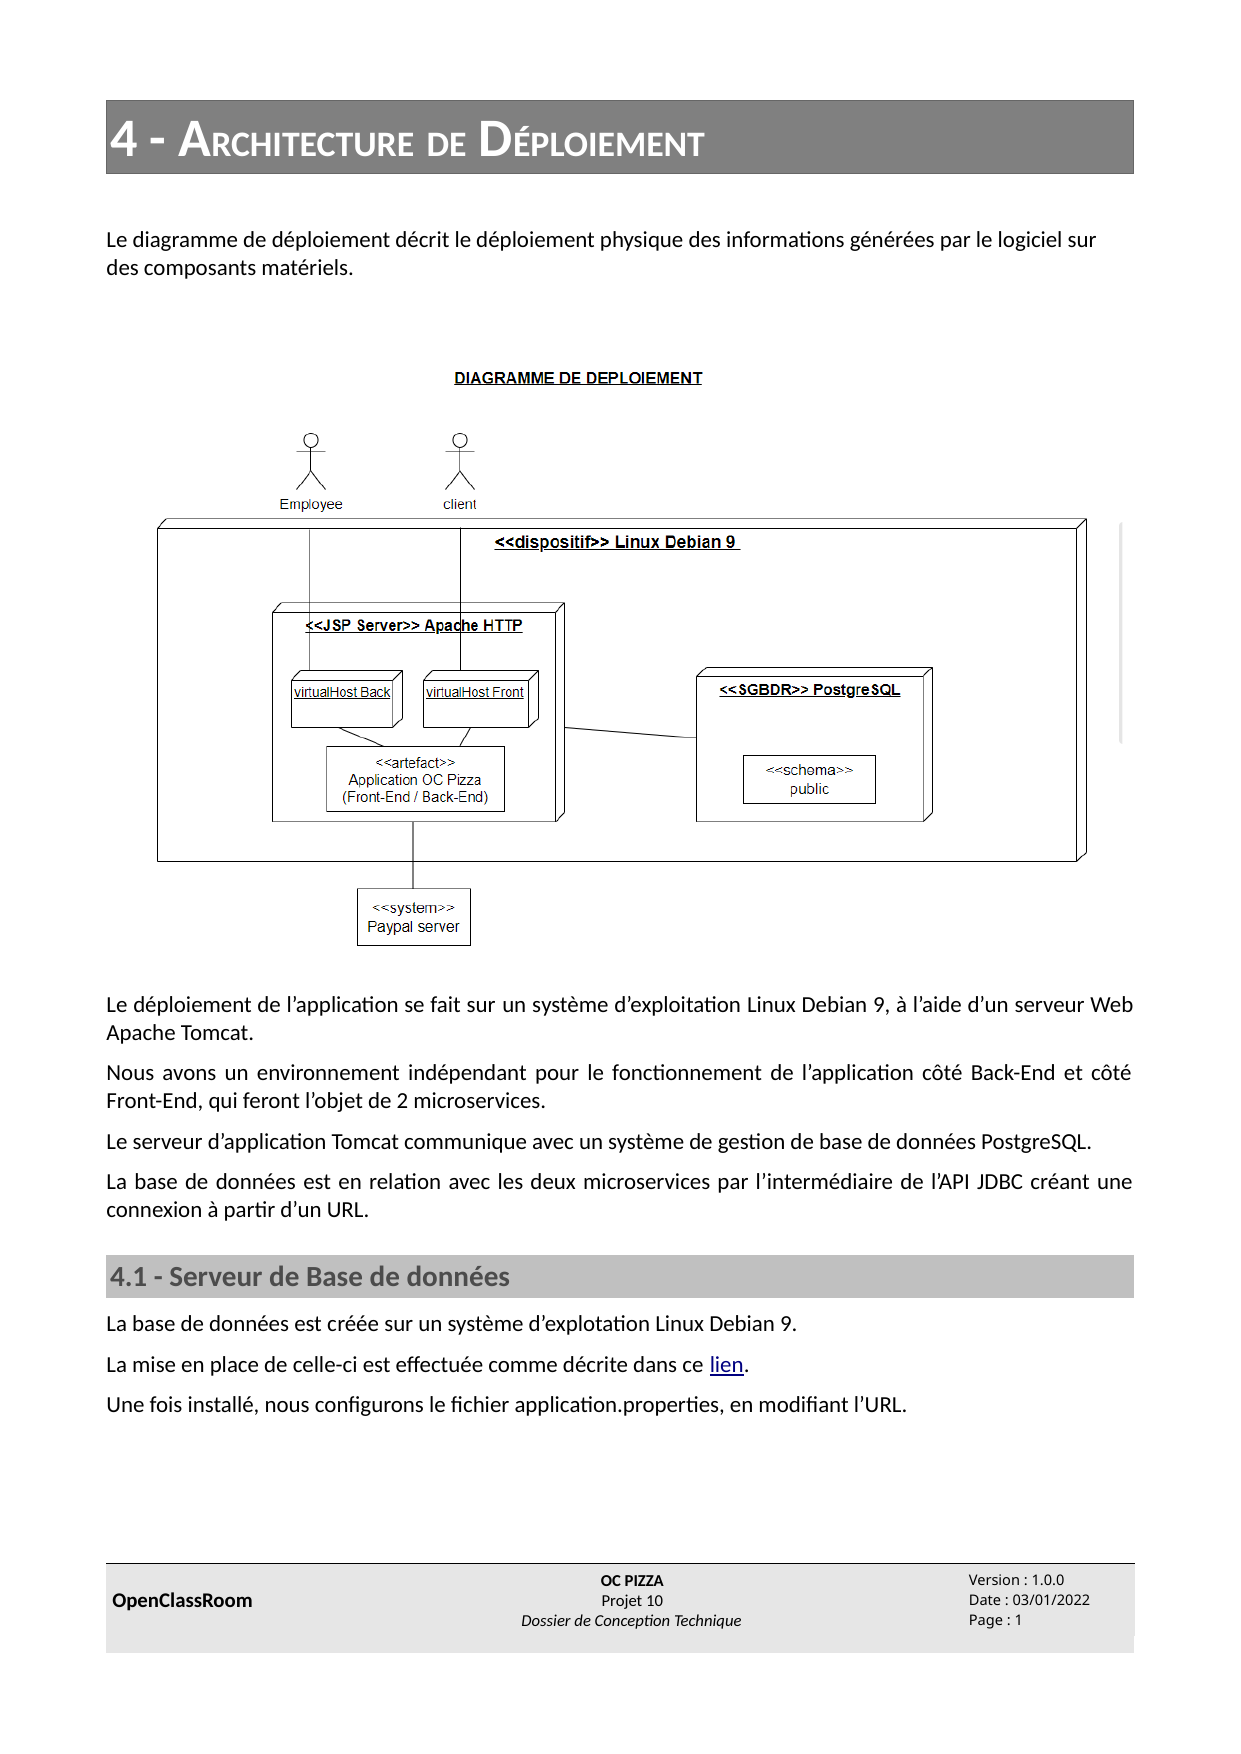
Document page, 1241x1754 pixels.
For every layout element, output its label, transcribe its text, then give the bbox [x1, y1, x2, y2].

subtitle Architecture de Déploiement [107, 101, 1133, 173]
text Le déploiement de l’application se fait sur un système d’exploitation Linux Debian 9, à l’aide d’un serveur Web Apache Tomcat. [106, 337, 1134, 1046]
subtitle Serveur de Base de données [107, 1256, 1133, 1297]
text La base de données est en relation avec les deux microservices par l’intermédiaire de l’API JDBC créant une connexion à partir d’un URL. [106, 1167, 1134, 1223]
text Nous avons un environnement indépendant pour le fonctionnement de l’application côté Back-End et côté Front-End, qui feront l’objet de 2 microservices. [106, 1058, 1134, 1114]
text Le serveur d’application Tomcat communique avec un système de gestion de base de données PostgreSQL. [106, 1127, 1134, 1155]
picture [95, 351, 1123, 990]
text Le diagramme de déploiement décrit le déploiement physique des informations générées par le logiciel sur des composants matériels. [106, 225, 1134, 281]
text La base de données est créée sur un système d’explotation Linux Debian 9. [106, 1309, 1134, 1338]
text Une fois installé, nous configurons le fichier application.properties, en modifiant l’URL. [106, 1391, 1134, 1419]
text La mise en place de celle-ci est effectuée comme décrite dans ce lien. [106, 1350, 1134, 1378]
